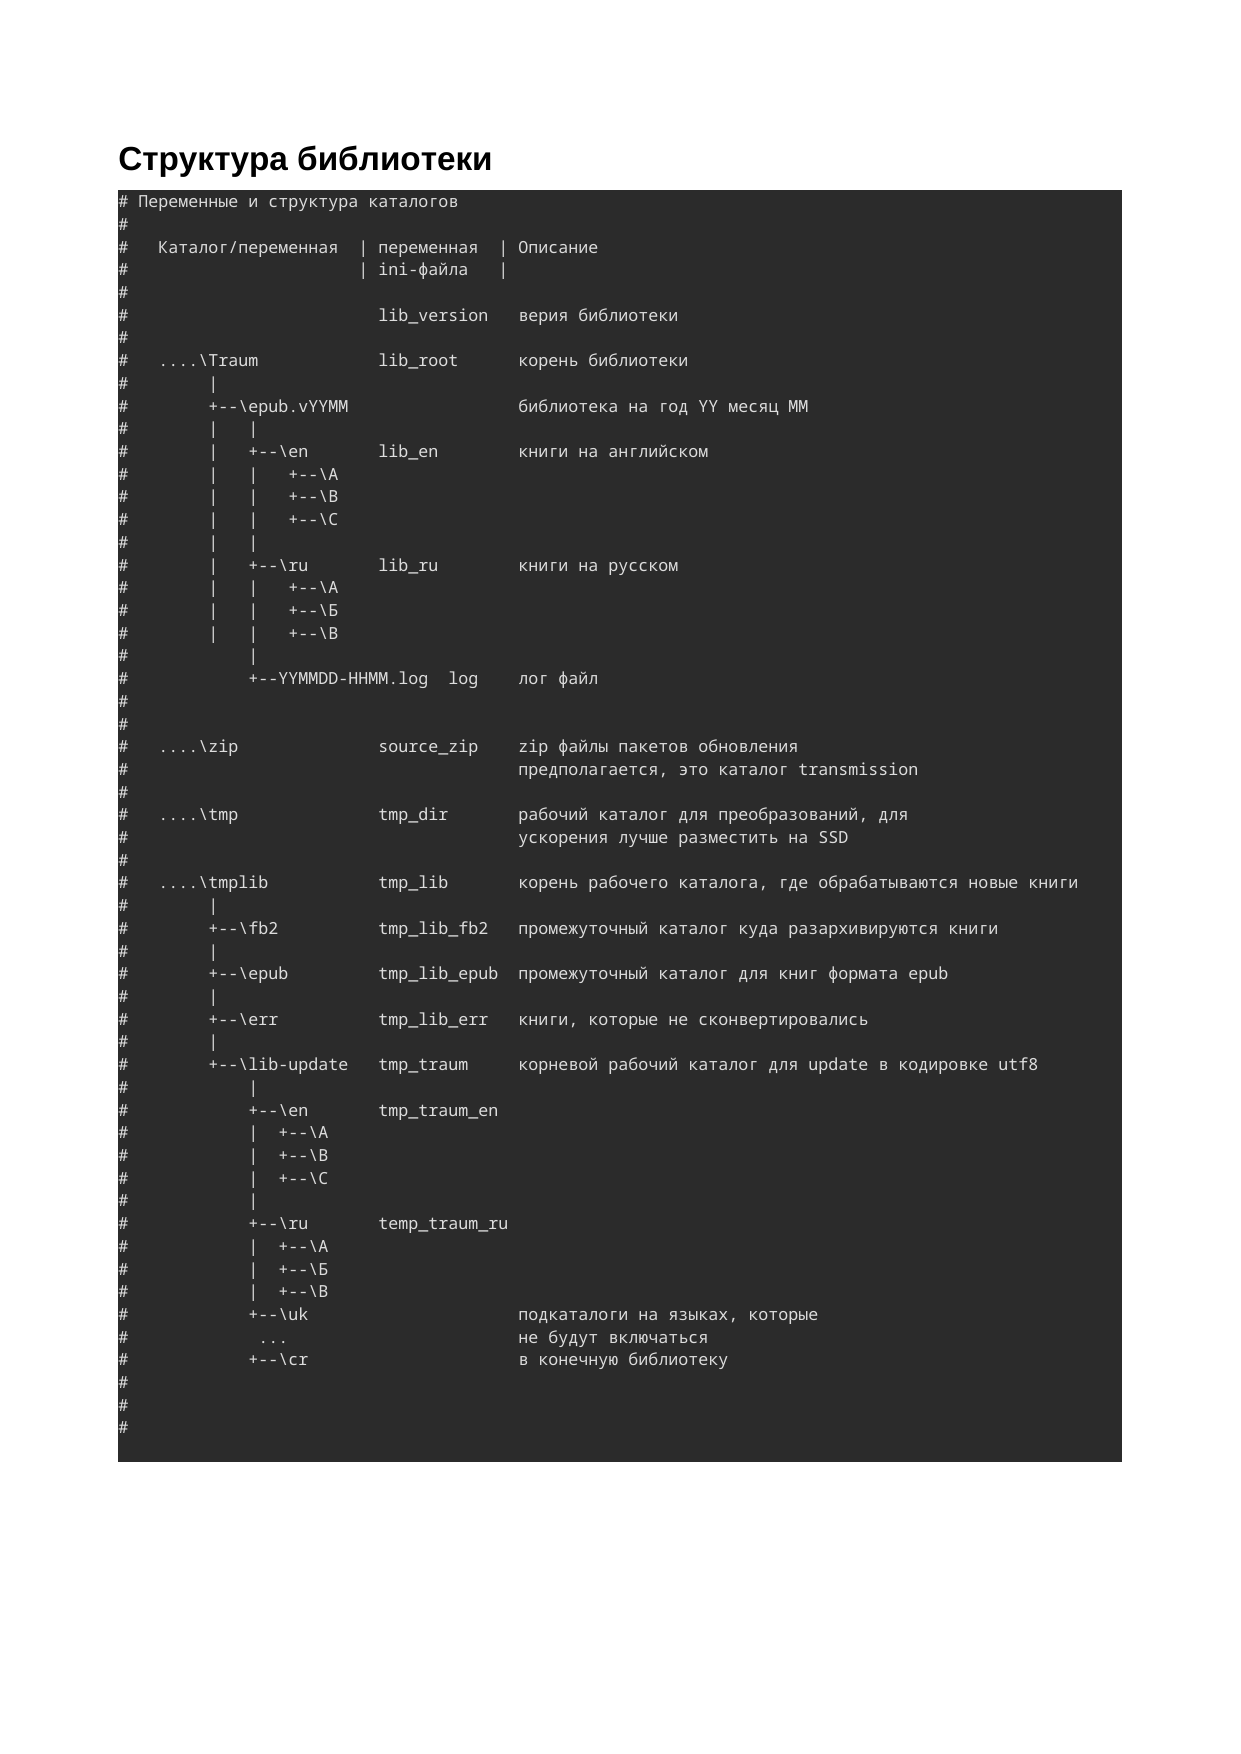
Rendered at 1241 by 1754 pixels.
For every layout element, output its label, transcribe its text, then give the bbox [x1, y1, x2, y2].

text # [118, 1393, 1122, 1416]
text # lib_version верия библиотеки [118, 303, 1122, 326]
text # +--\cr в конечную библиотеку [118, 1348, 1122, 1371]
text # +--\fb2 tmp_lib_fb2 промежуточный каталог куда разархивируются книги # | [118, 917, 1122, 962]
text # [118, 848, 1122, 871]
subtitle Структура библиотеки [118, 139, 1122, 177]
text # [118, 326, 1122, 349]
text # | [118, 894, 1122, 917]
text # ускорения лучше разместить на SSD [118, 826, 1122, 848]
text # +--\epub tmp_lib_epub промежуточный каталог для книг формата epub # | # +--\err tmp_lib_err книги, которые не сконвертировались # | # +--\lib-update tmp_traum корневой рабочий каталог для update в кодировке utf8 # | [118, 962, 1122, 1098]
text # [118, 281, 1122, 303]
text # ....\Traum lib_root корень библиотеки # | # +--\epub.vYYMM библиотека на год YY месяц MM # | | # | +--\en lib_en книги на английском # | | +--\A # | | +--\B # | | +--\C # | | # | +--\ru lib_ru книги на русском # | | +--\A # | | +--\Б # | | +--\В [118, 349, 1122, 644]
text # +--\uk подкаталоги на языках, которые [118, 1303, 1122, 1325]
text # [118, 780, 1122, 803]
text # ....\tmp tmp_dir рабочий каталог для преобразований, для [118, 803, 1122, 826]
text # [118, 1416, 1122, 1439]
text # +--\en tmp_traum_en # | +--\A # | +--\B # | +--\C # | # +--\ru temp_traum_ru # | +--\A # | +--\Б # | +--\В [118, 1098, 1122, 1303]
text # ... не будут включаться [118, 1325, 1122, 1348]
text # [118, 1371, 1122, 1393]
text # | ini-файла | [118, 258, 1122, 281]
text # | # +--YYMMDD-HHMM.log log лог файл # # # ....\zip source_zip zip файлы пакетов обновления # предполагается, это каталог transmission [118, 644, 1122, 780]
text # Переменные и структура каталогов # # Каталог/переменная | переменная | Описание [118, 190, 1122, 258]
text # ....\tmplib tmp_lib корень рабочего каталога, где обрабатываются новые книги [118, 871, 1122, 894]
